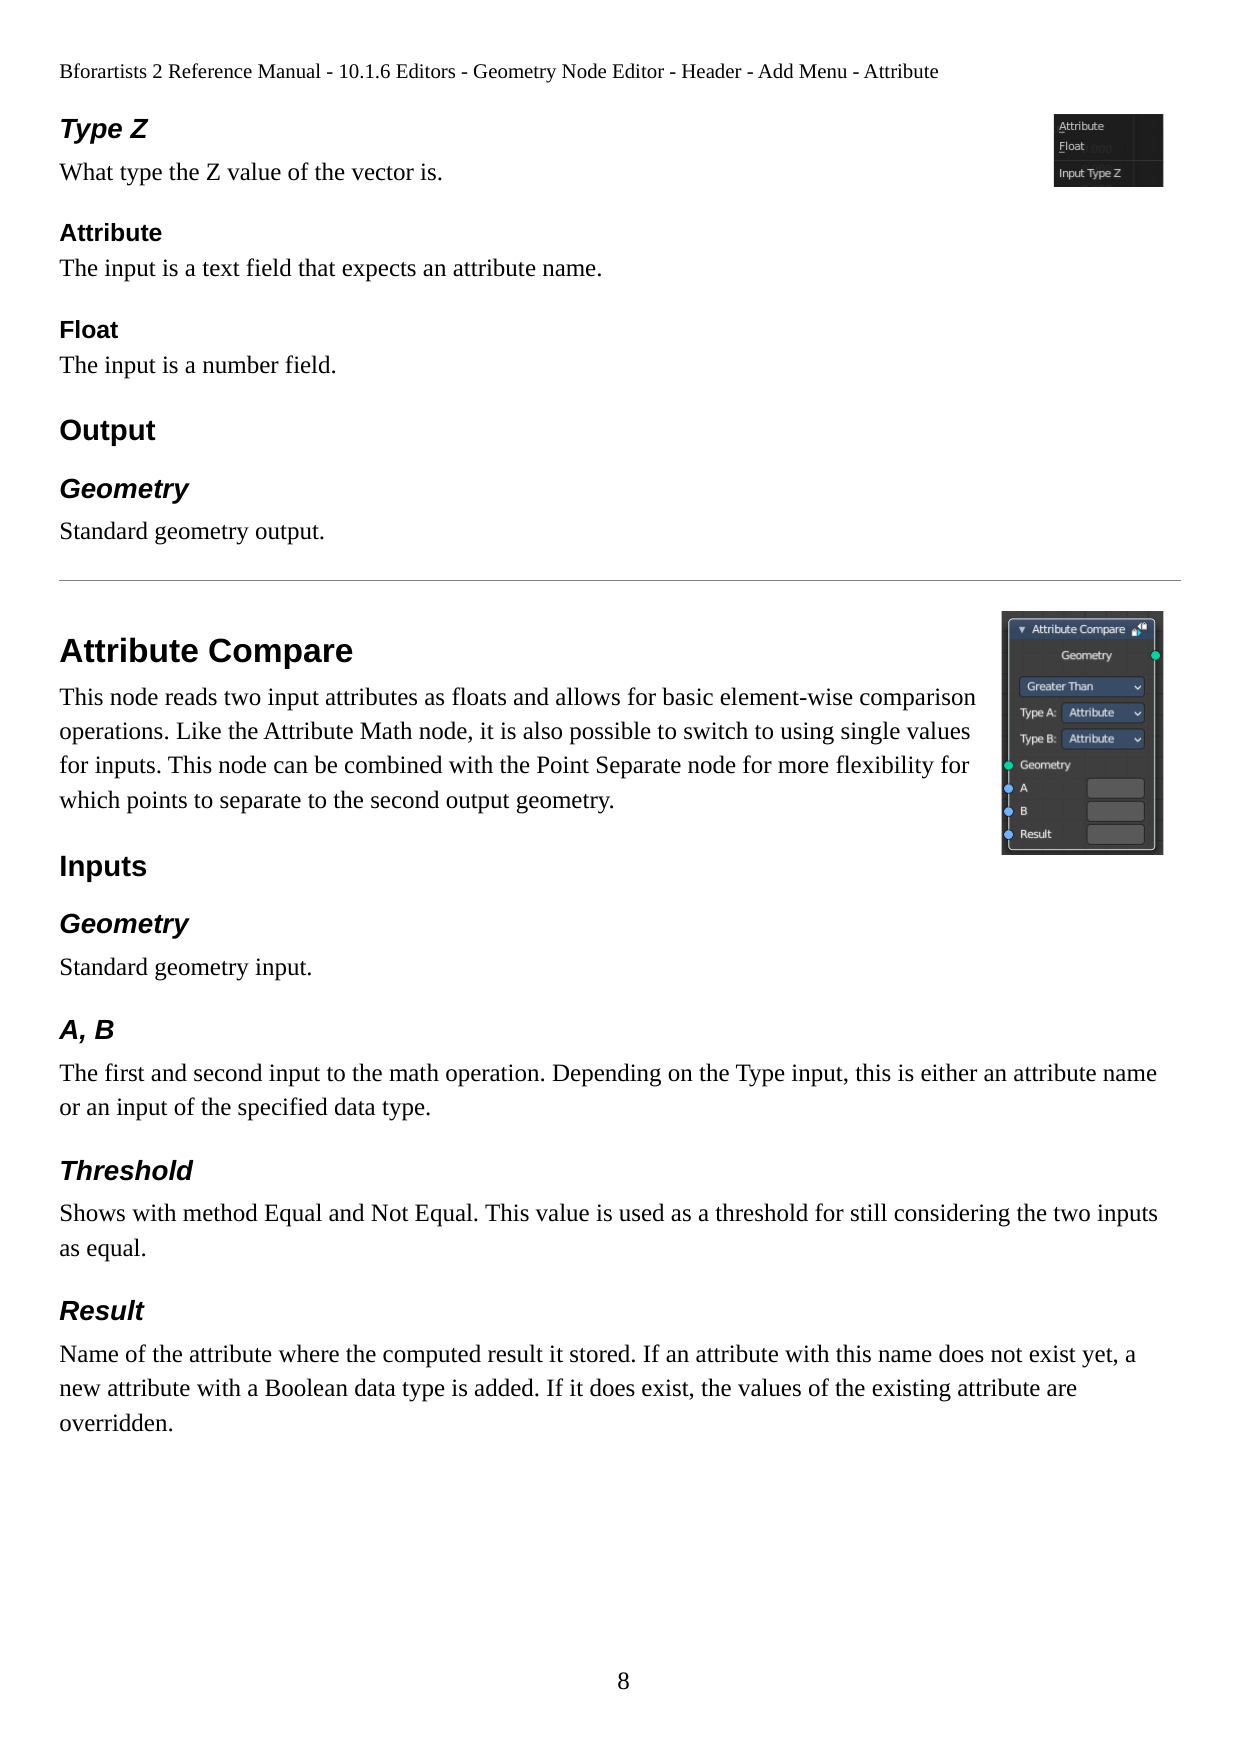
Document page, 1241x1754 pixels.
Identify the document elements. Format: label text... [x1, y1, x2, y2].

subtitle Attribute [59, 218, 1181, 247]
text Shows with method Equal and Not Equal. This value is used as a threshold for still considering the two inputs as equal. [59, 1198, 1181, 1261]
picture [1053, 114, 1164, 187]
text Standard geometry output. [59, 516, 1181, 545]
subtitle Type Z [59, 113, 1181, 144]
subtitle Result [59, 1294, 1181, 1326]
subtitle Output [59, 413, 1181, 447]
text Standard geometry input. [59, 952, 1181, 981]
subtitle Float [59, 315, 1181, 343]
text This node reads two input attributes as floats and allows for basic element-wise comparison operations. Like the Attribute Math node, it is also possible to switch to using single values for inputs. This node can be combined with the Point Separate node for more flexibility for which points to separate to the second output geometry. [59, 682, 1001, 814]
subtitle A, B [59, 1013, 1181, 1045]
subtitle Threshold [59, 1154, 1181, 1186]
subtitle [1164, 631, 1181, 669]
text The first and second input to the math operation. Depending on the Type input, this is either an attribute name or an input of the specified data type. [59, 1058, 1181, 1121]
subtitle Attribute Compare [59, 631, 1001, 669]
text The input is a number field. [59, 350, 1181, 378]
text The input is a text field that expects an attribute name. [59, 253, 1181, 282]
picture [1001, 611, 1164, 855]
text What type the Z value of the vector is. [59, 157, 1053, 186]
subtitle Inputs [59, 849, 1181, 882]
subtitle Geometry [59, 907, 1181, 939]
text Name of the attribute where the computed result it stored. If an attribute with this name does not exist yet, a new attribute with a Boolean data type is added. If it does exist, the values of the existing attribute are overridden. [59, 1339, 1181, 1436]
subtitle Geometry [59, 472, 1181, 504]
